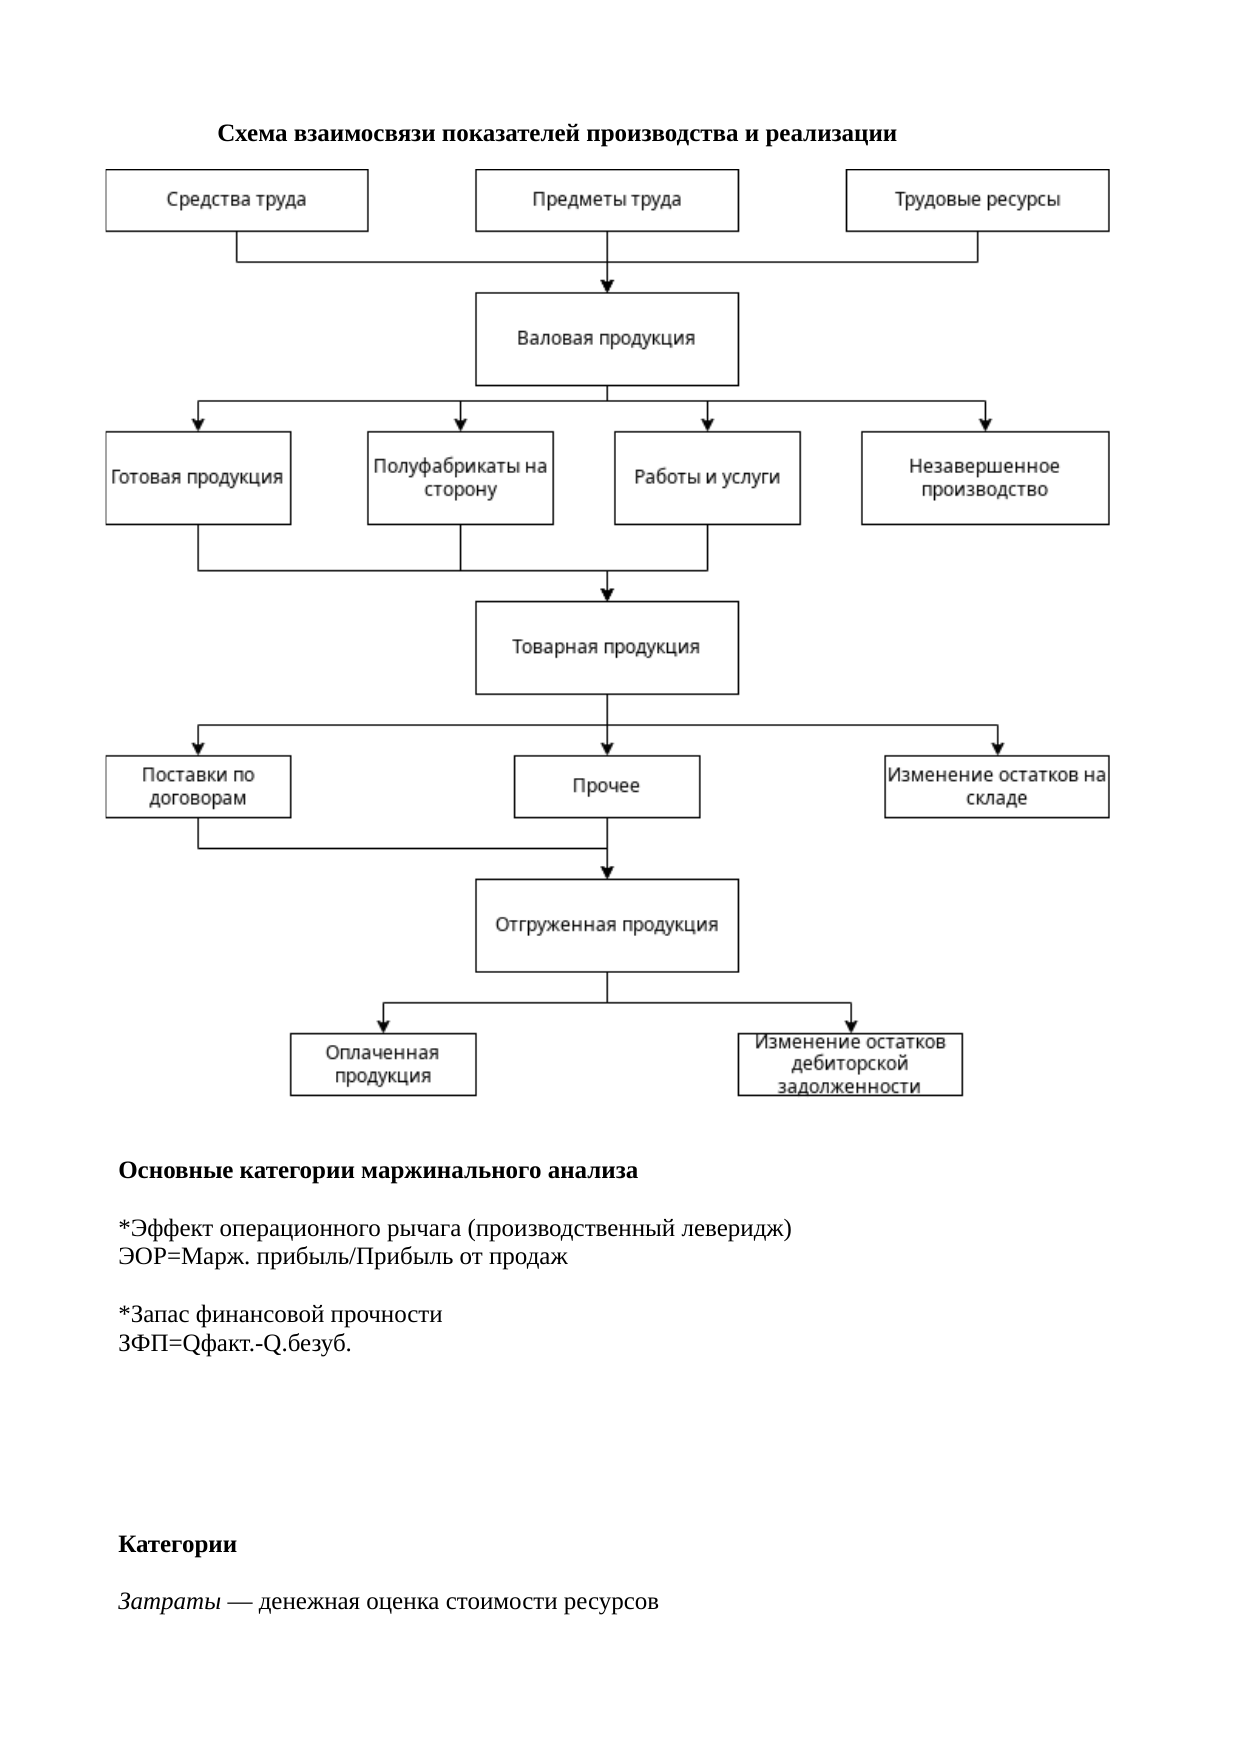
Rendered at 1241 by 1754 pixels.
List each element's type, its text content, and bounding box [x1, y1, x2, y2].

picture [105, 169, 1110, 1098]
text Схема взаимосвязи показателей производства и реализации Основные категории маржинального анализа *Эффект операционного рычага (производственный леверидж) ЭОР=Марж. прибыль/Прибыль от продаж *Запас финансовой прочности ЗФП=Qфакт.-Q.безуб. Категории Затраты — денежная оценка стоимости ресурсов [118, 118, 1122, 1615]
